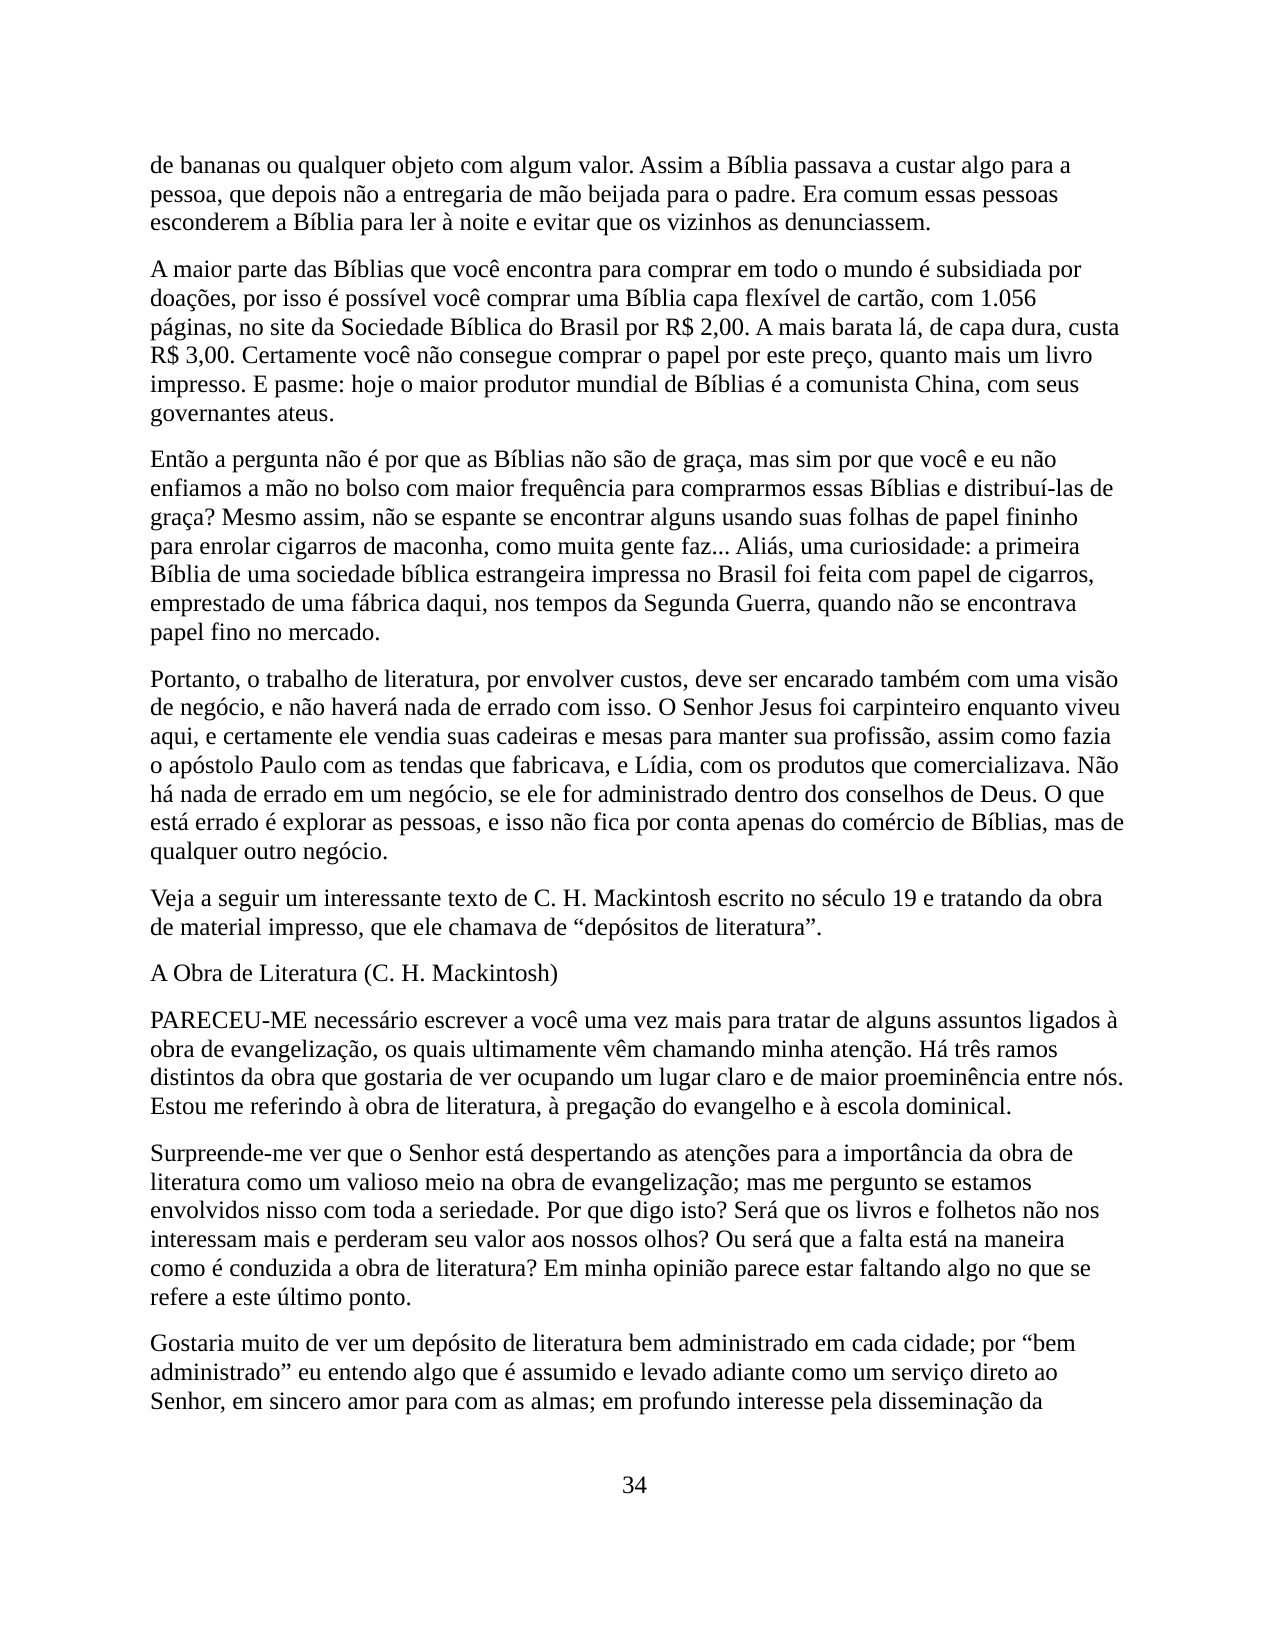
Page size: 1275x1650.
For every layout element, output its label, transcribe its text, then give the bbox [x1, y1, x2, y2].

text Surpreende-me ver que o Senhor está despertando as atenções para a importância da obra de literatura como um valioso meio na obra de evangelização; mas me pergunto se estamos envolvidos nisso com toda a seriedade. Por que digo isto? Será que os livros e folhetos não nos interessam mais e perderam seu valor aos nossos olhos? Ou será que a falta está na maneira como é conduzida a obra de literatura? Em minha opinião parece estar faltando algo no que se refere a este último ponto. [150, 1138, 1125, 1310]
text Portanto, o trabalho de literatura, por envolver custos, deve ser encarado também com uma visão de negócio, e não haverá nada de errado com isso. O Senhor Jesus foi carpinteiro enquanto viveu aqui, e certamente ele vendia suas cadeiras e mesas para manter sua profissão, assim como fazia o apóstolo Paulo com as tendas que fabricava, e Lídia, com os produtos que comercializava. Não há nada de errado em um negócio, se ele for administrado dentro dos conselhos de Deus. O que está errado é explorar as pessoas, e isso não fica por conta apenas do comércio de Bíblias, mas de qualquer outro negócio. [150, 664, 1125, 865]
text A Obra de Literatura (C. H. Mackintosh) [150, 958, 1125, 987]
text PARECEU-ME necessário escrever a você uma vez mais para tratar de alguns assuntos ligados à obra de evangelização, os quais ultimamente vêm chamando minha atenção. Há três ramos distintos da obra que gostaria de ver ocupando um lugar claro e de maior proeminência entre nós. Estou me referindo à obra de literatura, à pregação do evangelho e à escola dominical. [150, 1005, 1125, 1120]
text Gostaria muito de ver um depósito de literatura bem administrado em cada cidade; por “bem administrado” eu entendo algo que é assumido e levado adiante como um serviço direto ao Senhor, em sincero amor para com as almas; em profundo interesse pela disseminação da [150, 1328, 1125, 1414]
text Então a pergunta não é por que as Bíblias não são de graça, mas sim por que você e eu não enfiamos a mão no bolso com maior frequência para comprarmos essas Bíblias e distribuí-las de graça? Mesmo assim, não se espante se encontrar alguns usando suas folhas de papel fininho para enrolar cigarros de maconha, como muita gente faz... Aliás, uma curiosidade: a primeira Bíblia de uma sociedade bíblica estrangeira impressa no Brasil foi feita com papel de cigarros, emprestado de uma fábrica daqui, nos tempos da Segunda Guerra, quando não se encontrava papel fino no mercado. [150, 444, 1125, 646]
text Veja a seguir um interessante texto de C. H. Mackintosh escrito no século 19 e tratando da obra de material impresso, que ele chamava de “depósitos de literatura”. [150, 883, 1125, 940]
text A maior parte das Bíblias que você encontra para comprar em todo o mundo é subsidiada por doações, por isso é possível você comprar uma Bíblia capa flexível de cartão, com 1.056 páginas, no site da Sociedade Bíblica do Brasil por R$ 2,00. A mais barata lá, de capa dura, custa R$ 3,00. Certamente você não consegue comprar o papel por este preço, quanto mais um livro impresso. E pasme: hoje o maior produtor mundial de Bíblias é a comunista China, com seus governantes ateus. [150, 254, 1125, 427]
text de bananas ou qualquer objeto com algum valor. Assim a Bíblia passava a custar algo para a pessoa, que depois não a entregaria de mão beijada para o padre. Era comum essas pessoas esconderem a Bíblia para ler à noite e evitar que os vizinhos as denunciassem. [150, 150, 1125, 236]
